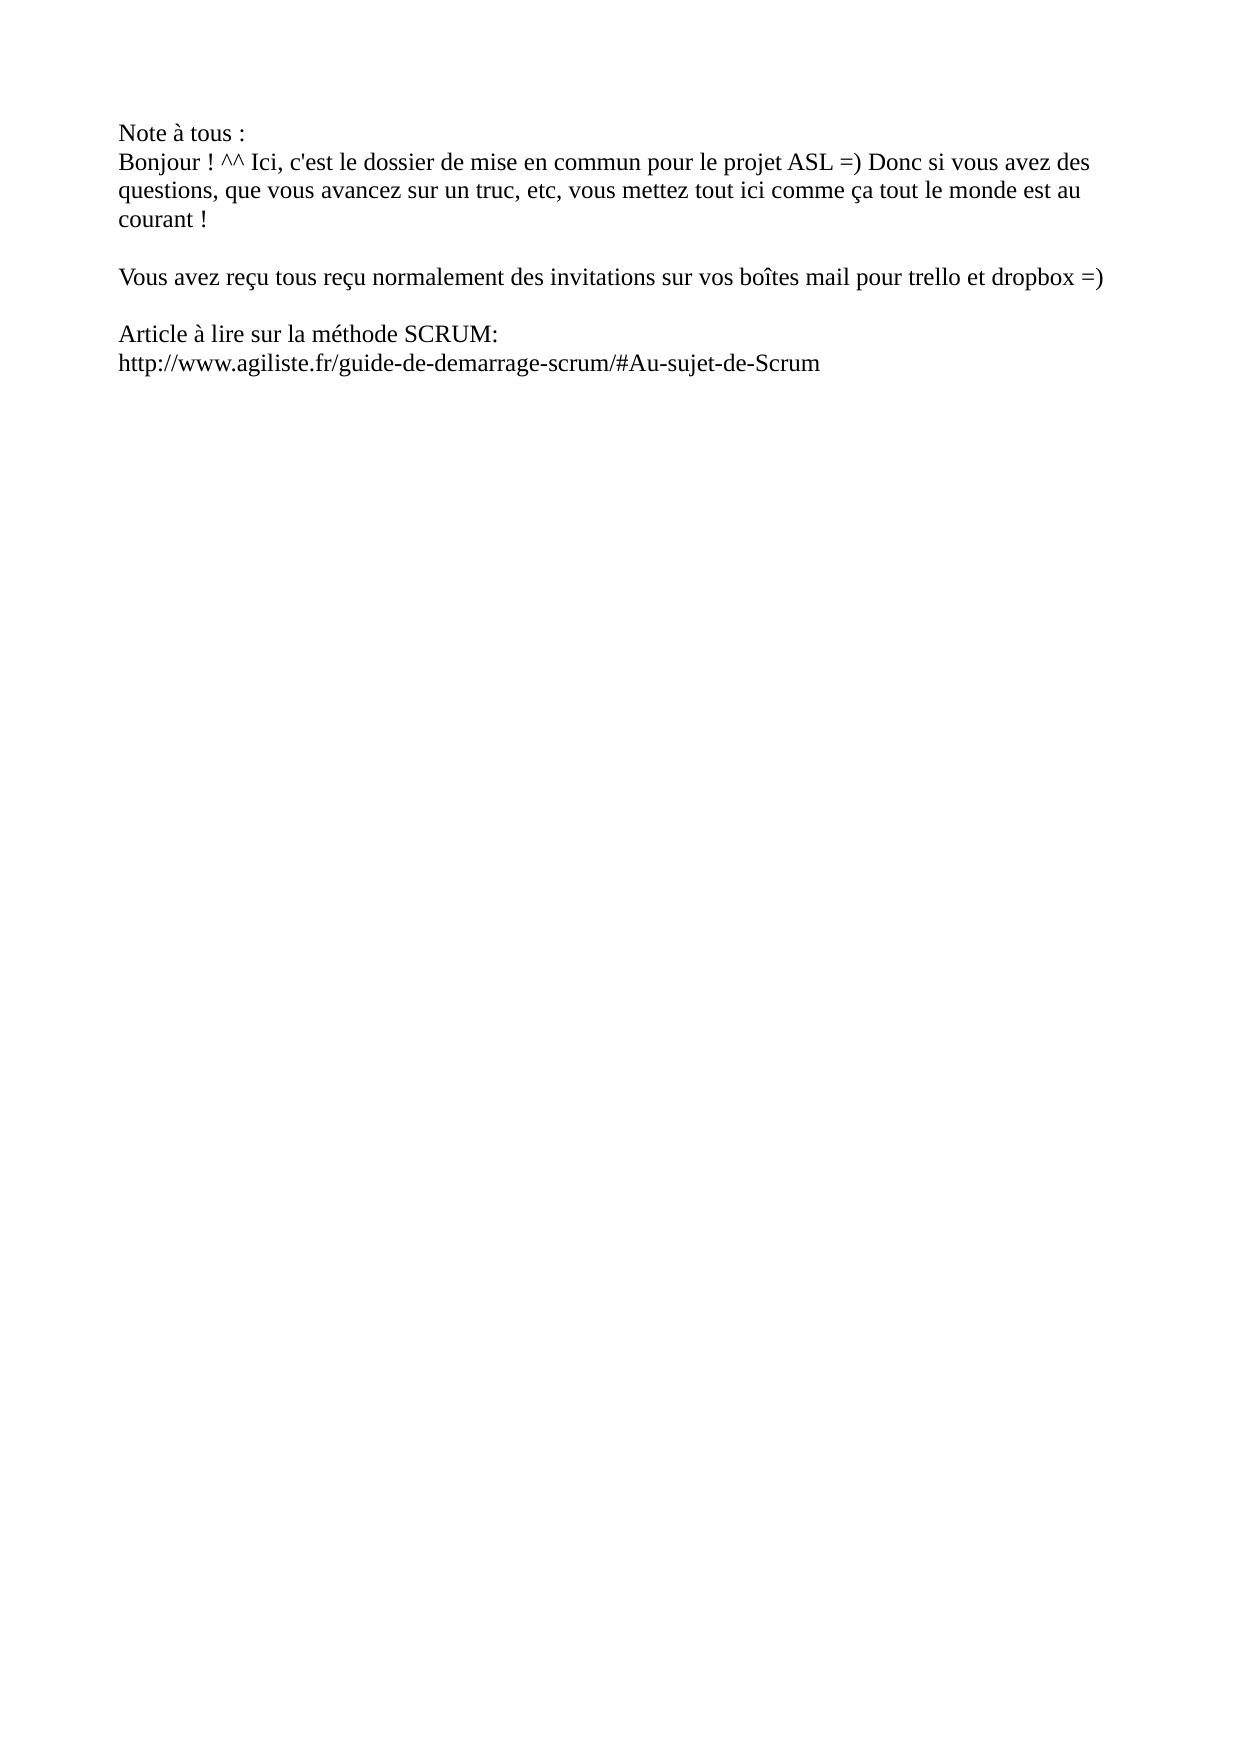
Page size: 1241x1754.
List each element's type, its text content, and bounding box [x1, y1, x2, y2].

text Bonjour ! ^^ Ici, c'est le dossier de mise en commun pour le projet ASL =) Donc si vous avez des questions, que vous avancez sur un truc, etc, vous mettez tout ici comme ça tout le monde est au courant ! [118, 147, 1122, 233]
text Note à tous : [118, 118, 1122, 147]
text Article à lire sur la méthode SCRUM: [118, 319, 1122, 348]
text http://www.agiliste.fr/guide-de-demarrage-scrum/#Au-sujet-de-Scrum [118, 348, 1122, 377]
text Vous avez reçu tous reçu normalement des invitations sur vos boîtes mail pour trello et dropbox =) [118, 262, 1122, 291]
